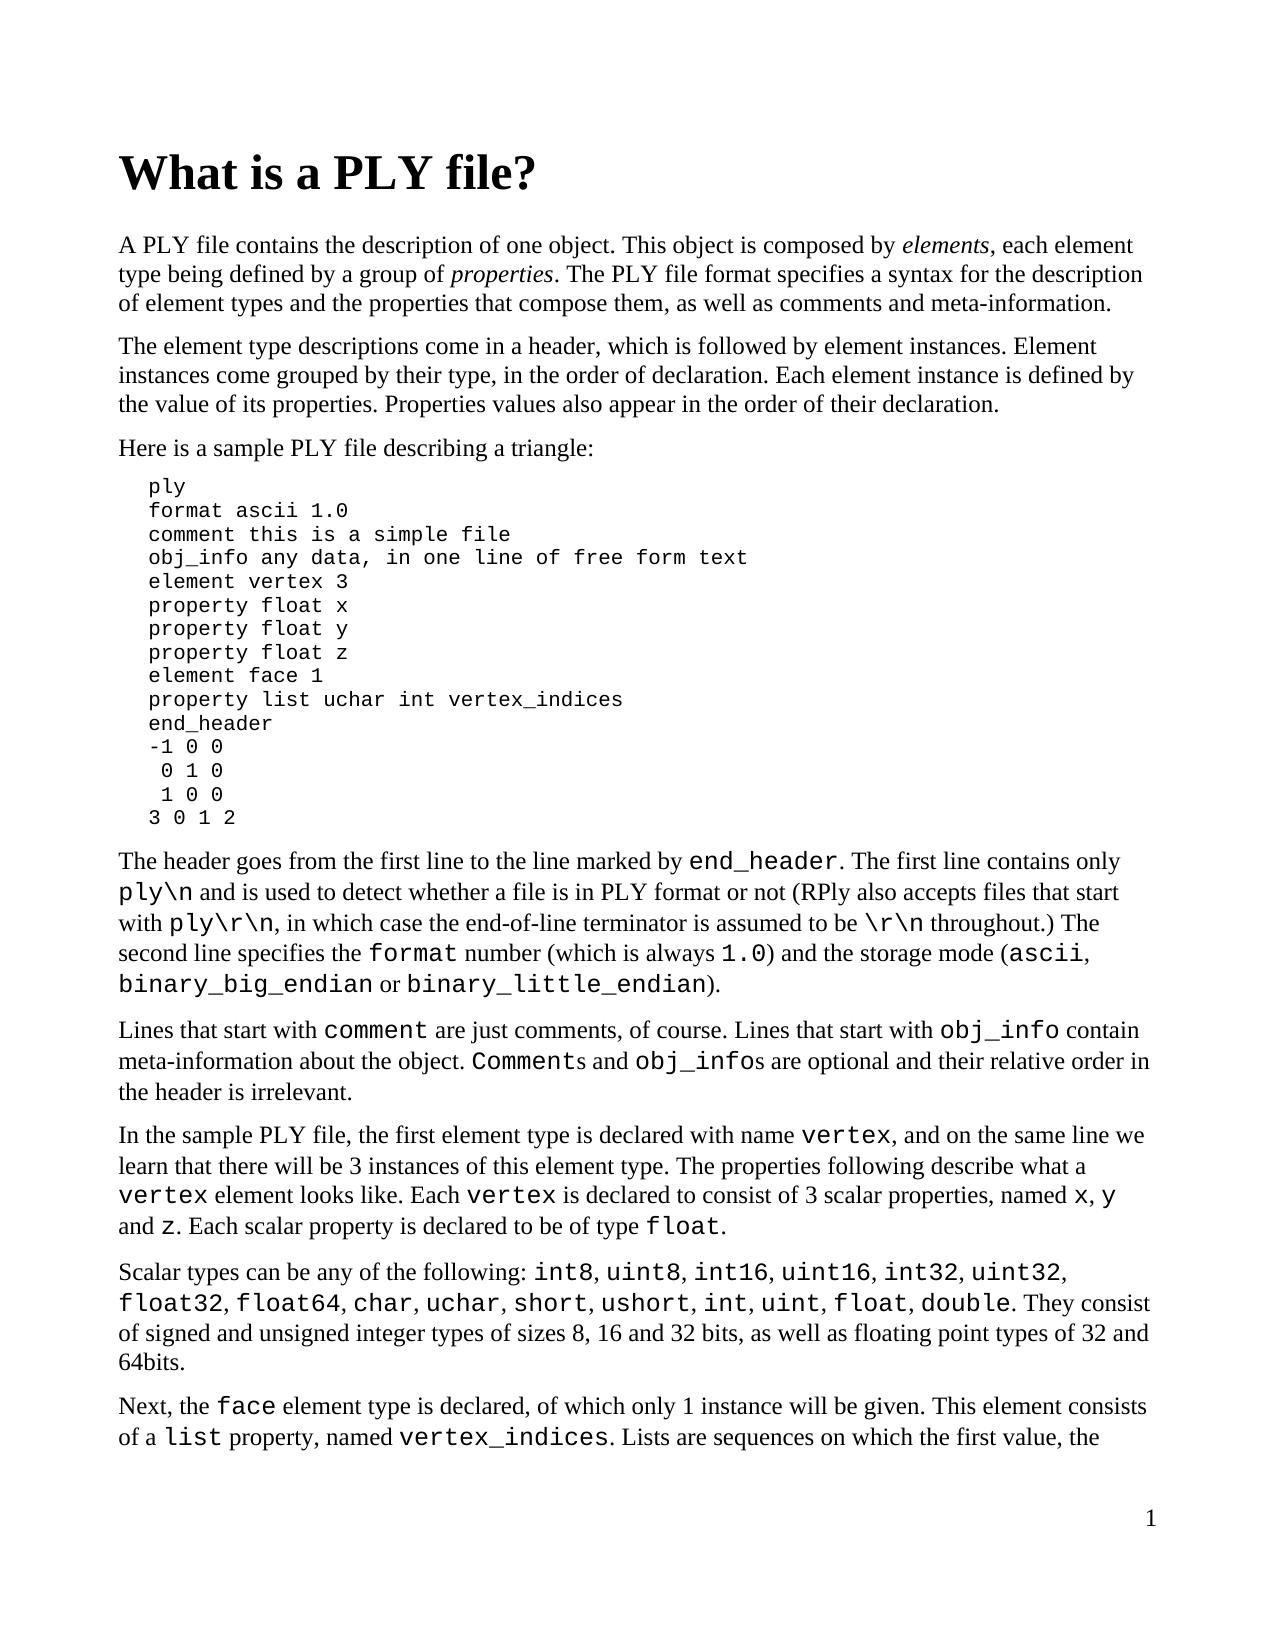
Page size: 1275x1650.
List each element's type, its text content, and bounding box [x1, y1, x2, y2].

text Scalar types can be any of the following: int8, uint8, int16, uint16, int32, uint32, float32, float64, char, uchar, short, ushort, int, uint, float, double. They consist of signed and unsigned integer types of sizes 8, 16 and 32 bits, as well as floating point types of 32 and 64bits. [118, 1257, 1157, 1376]
text -1 0 0 [148, 736, 1157, 760]
text property float x [148, 594, 1157, 618]
text element vertex 3 [148, 571, 1157, 594]
text 0 1 0 [148, 760, 1157, 784]
subtitle What is a PLY file? [118, 143, 1157, 201]
text element face 1 [148, 666, 1157, 689]
text comment this is a simple file [148, 524, 1157, 547]
text format ascii 1.0 [148, 500, 1157, 524]
text 3 0 1 2 [148, 807, 1157, 831]
text end_header [148, 713, 1157, 736]
text property float y [148, 618, 1157, 642]
text The element type descriptions come in a header, which is followed by element instances. Element instances come grouped by their type, in the order of declaration. Each element instance is defined by the value of its properties. Properties values also appear in the order of their declaration. [118, 331, 1157, 418]
text Lines that start with comment are just comments, of course. Lines that start with obj_info contain meta-information about the object. Comments and obj_infos are optional and their relative order in the header is irrelevant. [118, 1015, 1157, 1106]
text A PLY file contains the description of one object. This object is composed by elements, each element type being defined by a group of properties. The PLY file format specifies a syntax for the description of element types and the properties that compose them, as well as comments and meta-information. [118, 230, 1157, 316]
text property float z [148, 642, 1157, 666]
text ply [148, 476, 1157, 500]
text property list uchar int vertex_indices [148, 689, 1157, 713]
text In the sample PLY file, the first element type is declared with name vertex, and on the same line we learn that there will be 3 instances of this element type. The properties following describe what a vertex element looks like. Each vertex is declared to consist of 3 scalar properties, named x, y and z. Each scalar property is declared to be of type float. [118, 1121, 1157, 1242]
text The header goes from the first line to the line marked by end_header. The first line contains only ply\n and is used to detect whether a file is in PLY format or not (RPly also accepts files that start with ply\r\n, in which case the end-of-line terminator is assumed to be \r\n throughout.) The second line specifies the format number (which is always 1.0) and the storage mode (ascii, binary_big_endian or binary_little_endian). [118, 846, 1157, 1000]
text Next, the face element type is declared, of which only 1 instance will be given. This element consists of a list property, named vertex_indices. Lists are sequences on which the first value, the [118, 1391, 1157, 1453]
text Here is a sample PLY file describing a triangle: [118, 433, 1157, 461]
text 1 0 0 [148, 784, 1157, 807]
text obj_info any data, in one line of free form text [148, 547, 1157, 571]
